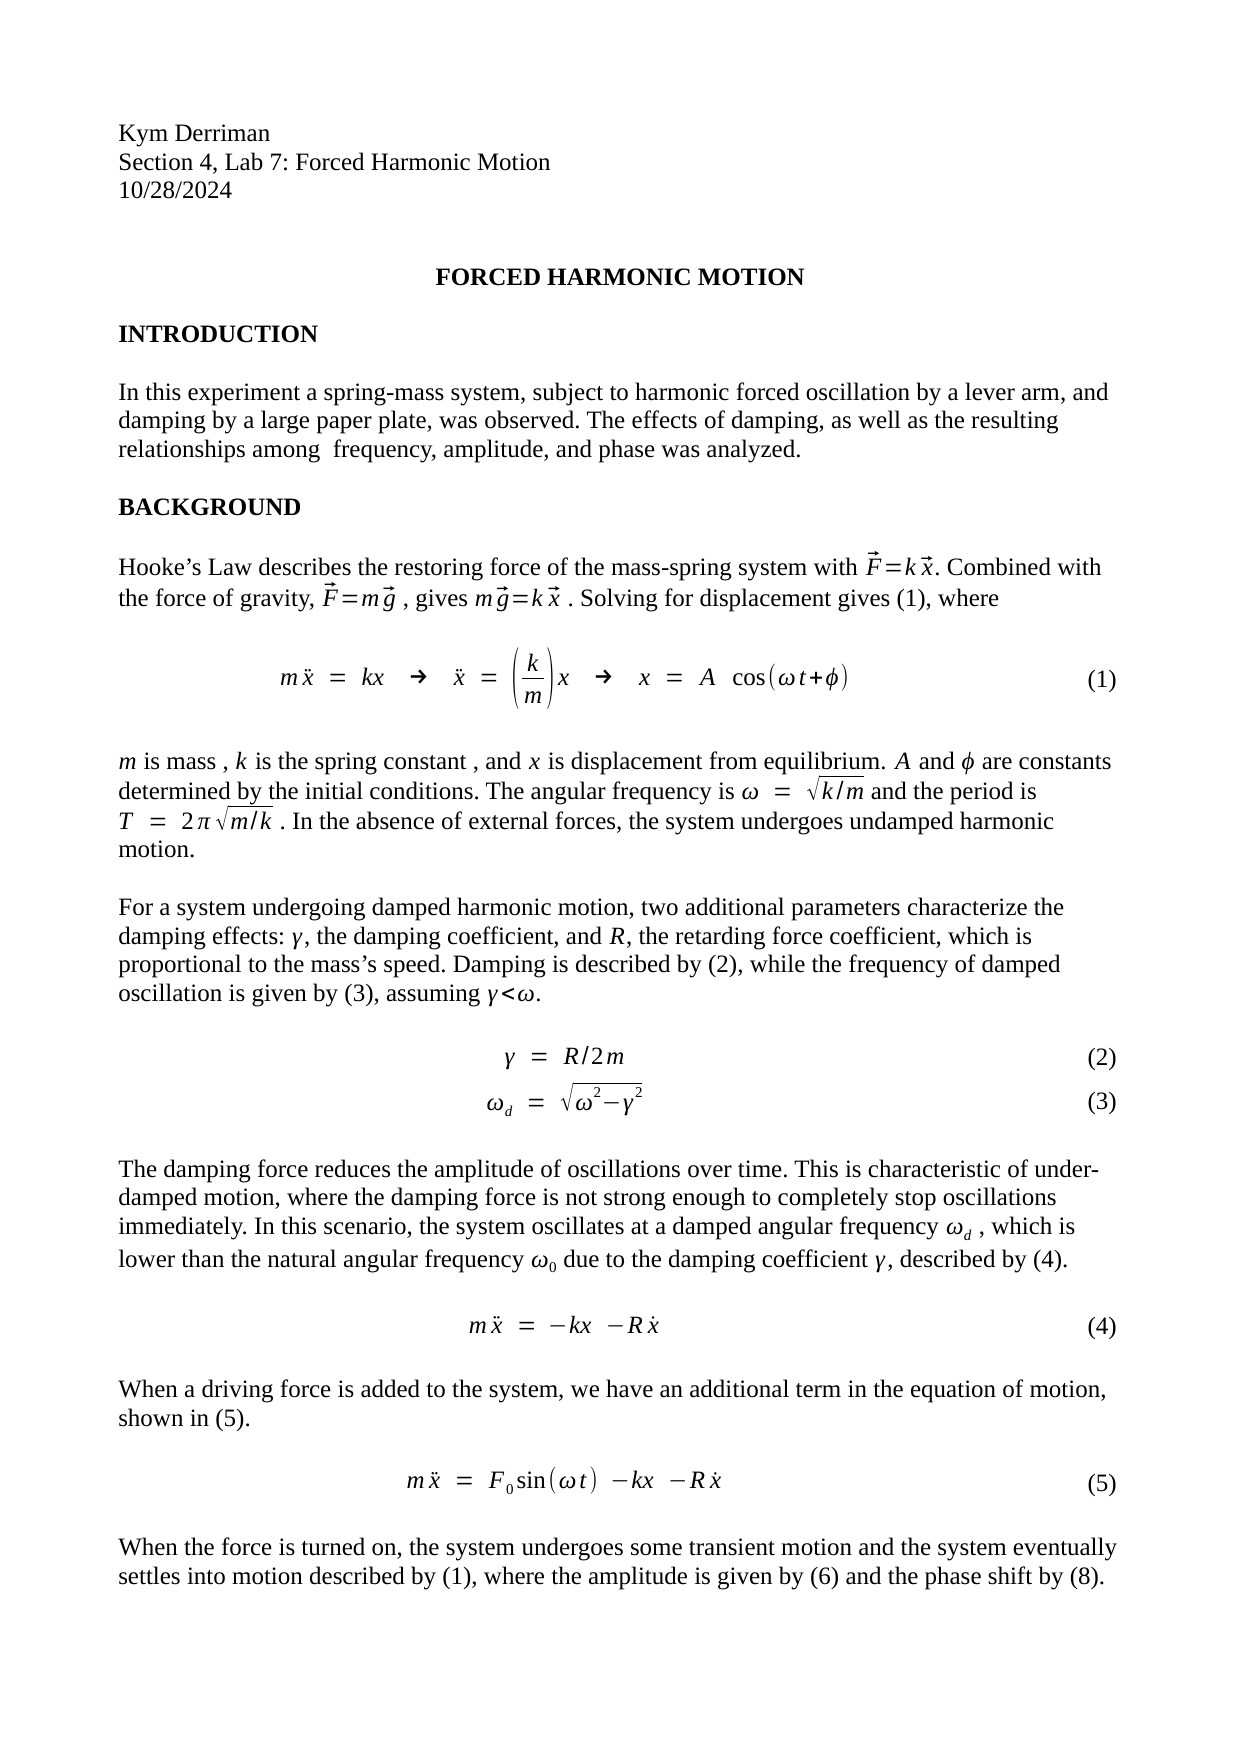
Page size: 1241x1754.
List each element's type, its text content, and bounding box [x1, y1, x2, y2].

text INTRODUCTION [118, 319, 1122, 348]
text The damping force reduces the amplitude of oscillations over time. This is characteristic of under-damped motion, where the damping force is not strong enough to completely stop oscillations immediately. In this scenario, the system oscillates at a damped angular frequency , which is lower than the natural angular frequency due to the damping coefficient , described by (4). [118, 1154, 1122, 1276]
text 10/28/2024 [118, 176, 1122, 204]
table_header (5) [1010, 1460, 1122, 1504]
text Hooke’s Law describes the restoring force of the mass-spring system with . Combined with the force of gravity, , gives . Solving for displacement gives (1), where [118, 549, 1122, 611]
text For a system undergoing damped harmonic motion, two additional parameters characterize the damping effects: , the damping coefficient, and , the retarding force coefficient, which is proportional to the mass’s speed. Damping is described by (2), while the frequency of damped oscillation is given by (3), assuming . [118, 892, 1122, 1007]
table_header [118, 1460, 1010, 1504]
text BACKGROUND [118, 492, 1122, 521]
table_header (4) [1010, 1305, 1122, 1345]
text is mass , is the spring constant , and is displacement from equilibrium. and are constants determined by the initial conditions. The angular frequency is and the period is . In the absence of external forces, the system undergoes undamped harmonic motion. [118, 746, 1122, 863]
text FORCED HARMONIC MOTION [118, 262, 1122, 291]
table_header [118, 1036, 1010, 1076]
text In this experiment a spring-mass system, subject to harmonic forced oscillation by a lever arm, and damping by a large paper plate, was observed. The effects of damping, as well as the resulting relationships among frequency, amplitude, and phase was analyzed. [118, 377, 1122, 463]
table_header (3) [1010, 1076, 1122, 1125]
table_header (2) [1010, 1036, 1122, 1076]
text When a driving force is added to the system, we have an additional term in the equation of motion, shown in (5). [118, 1374, 1122, 1431]
table_header [118, 640, 1010, 717]
table_header [118, 1076, 1010, 1125]
text Section 4, Lab 7: Forced Harmonic Motion [118, 147, 1122, 176]
text When the force is turned on, the system undergoes some transient motion and the system eventually settles into motion described by (1), where the amplitude is given by (6) and the phase shift by (8). [118, 1532, 1122, 1590]
table_header (1) [1010, 640, 1122, 717]
text Kym Derriman [118, 118, 1122, 147]
table_header [118, 1305, 1010, 1345]
